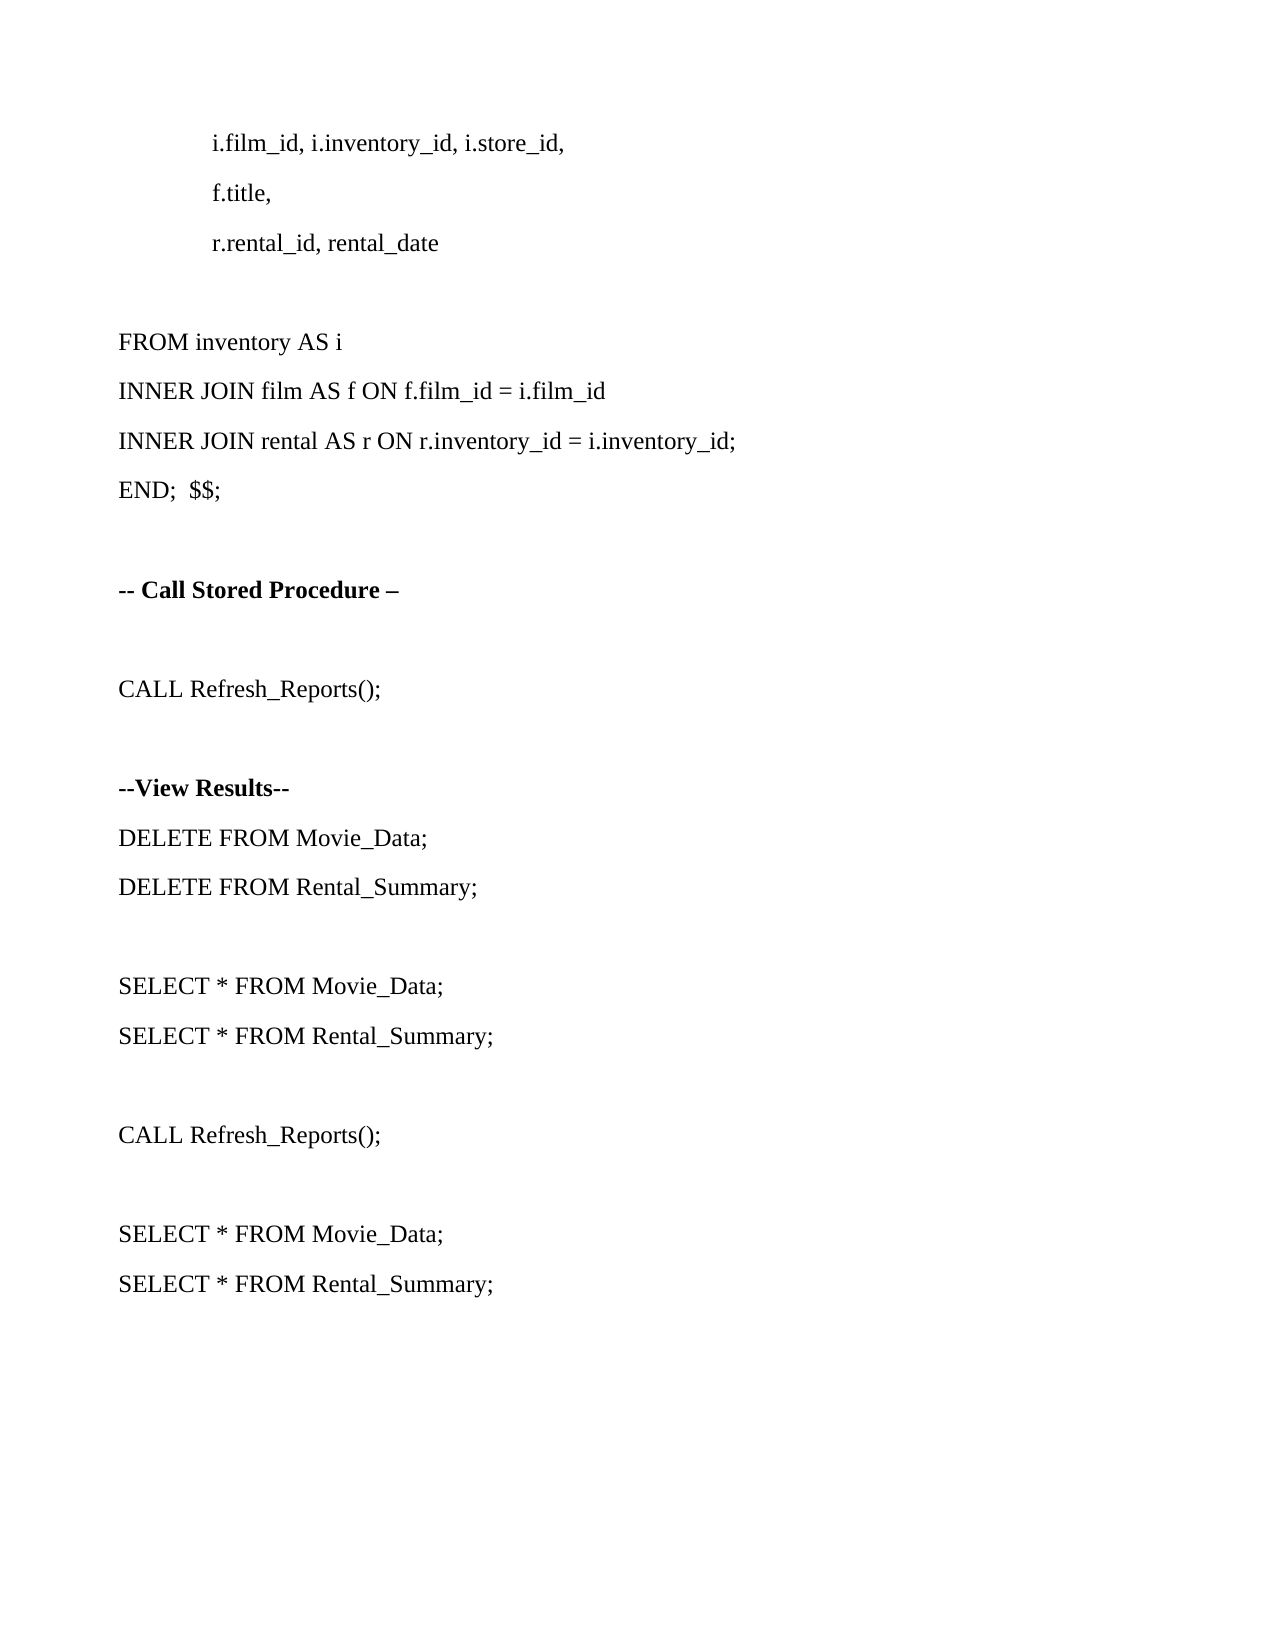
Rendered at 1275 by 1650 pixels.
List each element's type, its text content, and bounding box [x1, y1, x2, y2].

table_header i.film_id, i.inventory_id, i.store_id, f.title, r.rental_id, rental_date FROM inventory AS i INNER JOIN film AS f ON f.film_id = i.film_id INNER JOIN rental AS r ON r.inventory_id = i.inventory_id; END; $$; -- Call Stored Procedure – CALL Refresh_Reports(); --View Results-- DELETE FROM Movie_Data; DELETE FROM Rental_Summary; SELECT * FROM Movie_Data; SELECT * FROM Rental_Summary; CALL Refresh_Reports(); SELECT * FROM Movie_Data; SELECT * FROM Rental_Summary; [118, 118, 933, 1308]
